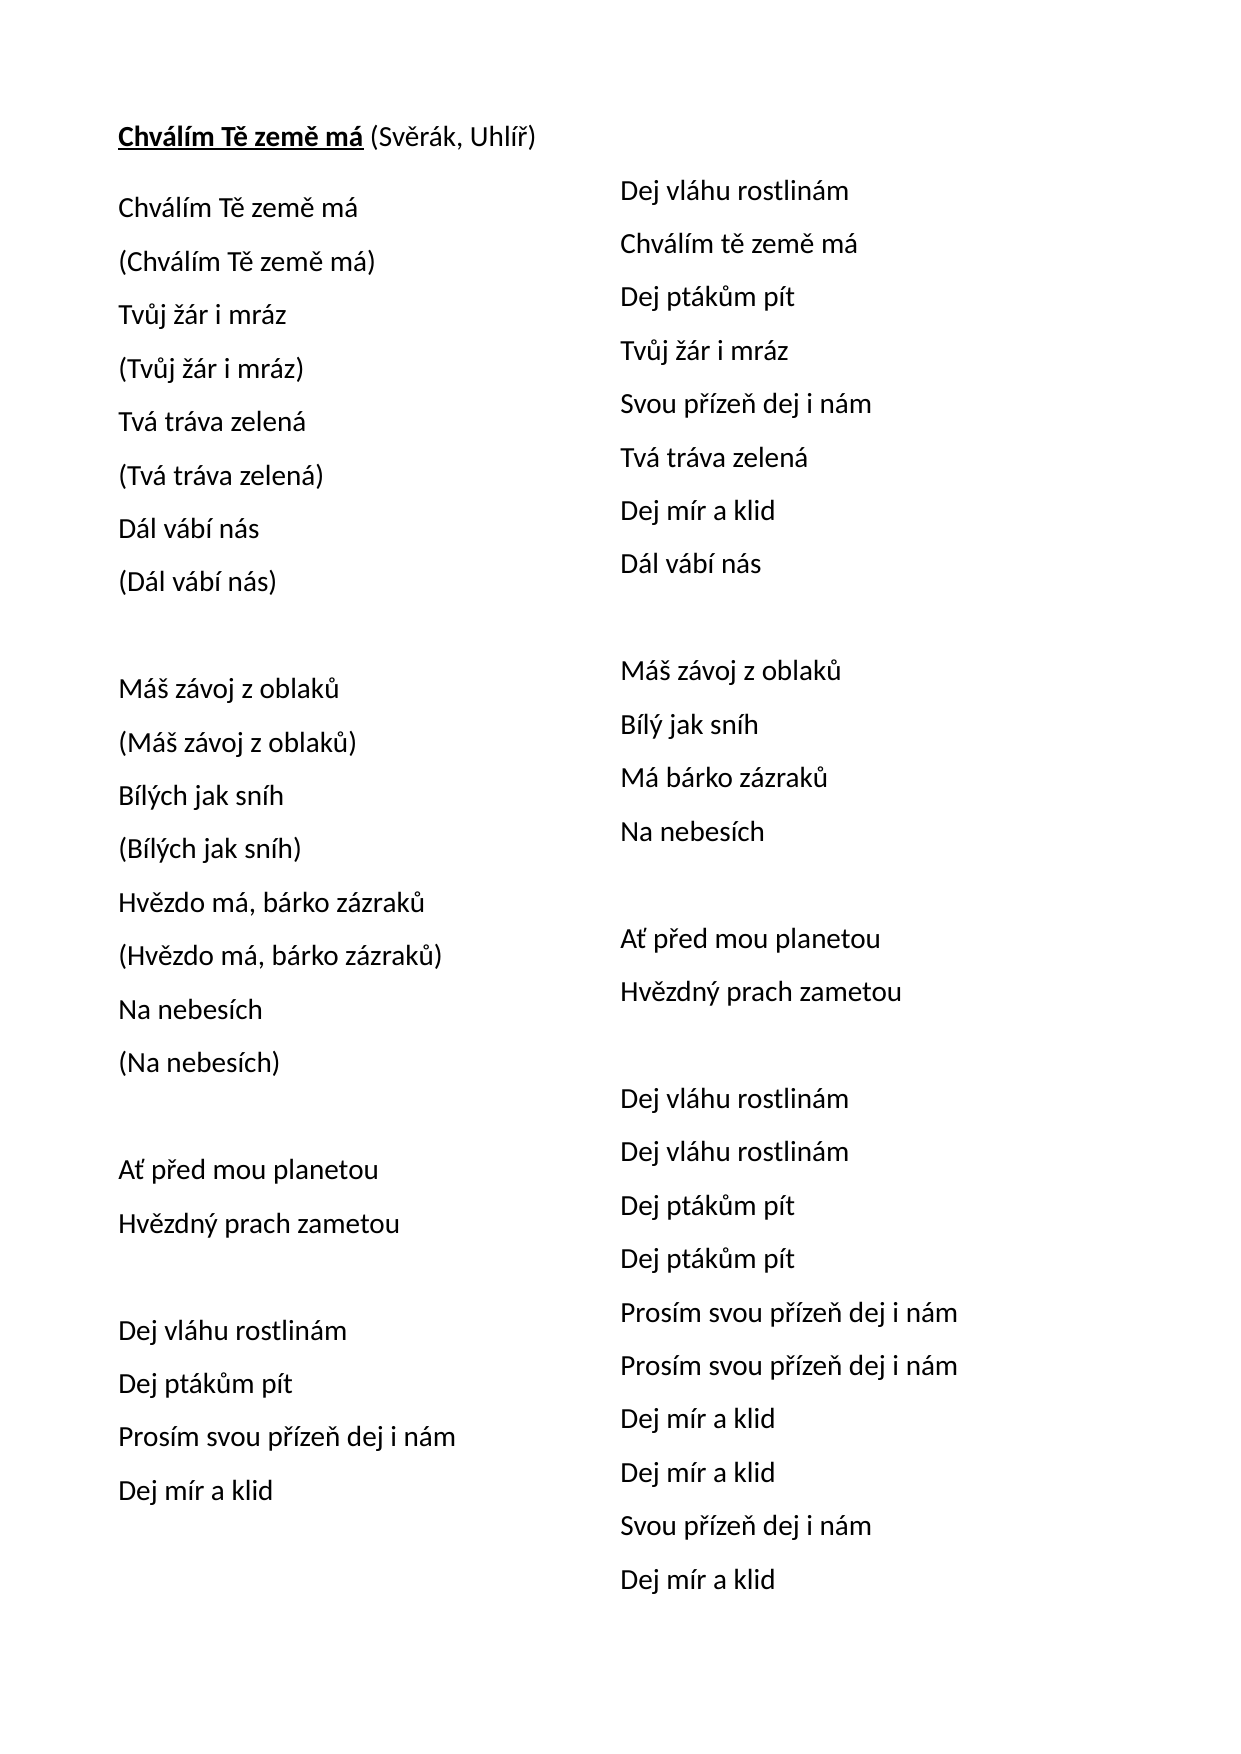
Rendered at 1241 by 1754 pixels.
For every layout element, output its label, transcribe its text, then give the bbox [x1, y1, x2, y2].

text Dej vláhu rostlinám Dej ptákům pít Prosím svou přízeň dej i nám Dej mír a klid [118, 1258, 620, 1507]
text Svou přízeň dej i nám Dej mír a klid [620, 1507, 1122, 1597]
text Chválím Tě země má (Svěrák, Uhlíř) [118, 118, 620, 154]
text Máš závoj z oblaků Bílý jak sníh Má bárko zázraků Na nebesích [620, 652, 1122, 848]
text Ať před mou planetou Hvězdný prach zametou [620, 920, 1122, 1009]
text Chválím Tě země má (Chválím Tě země má) Tvůj žár i mráz (Tvůj žár i mráz) Tvá tráva zelená (Tvá tráva zelená) Dál vábí nás (Dál vábí nás) [118, 189, 620, 599]
text Ať před mou planetou Hvězdný prach zametou [118, 1151, 620, 1240]
text Máš závoj z oblaků (Máš závoj z oblaků) Bílých jak sníh (Bílých jak sníh) Hvězdo má, bárko zázraků (Hvězdo má, bárko zázraků) Na nebesích (Na nebesích) [118, 670, 620, 1080]
text Dej vláhu rostlinám Chválím tě země má Dej ptákům pít Tvůj žár i mráz Svou přízeň dej i nám Tvá tráva zelená Dej mír a klid Dál vábí nás [620, 172, 1122, 581]
text Dej vláhu rostlinám Dej vláhu rostlinám Dej ptákům pít Dej ptákům pít Prosím svou přízeň dej i nám Prosím svou přízeň dej i nám Dej mír a klid Dej mír a klid [620, 1080, 1122, 1490]
